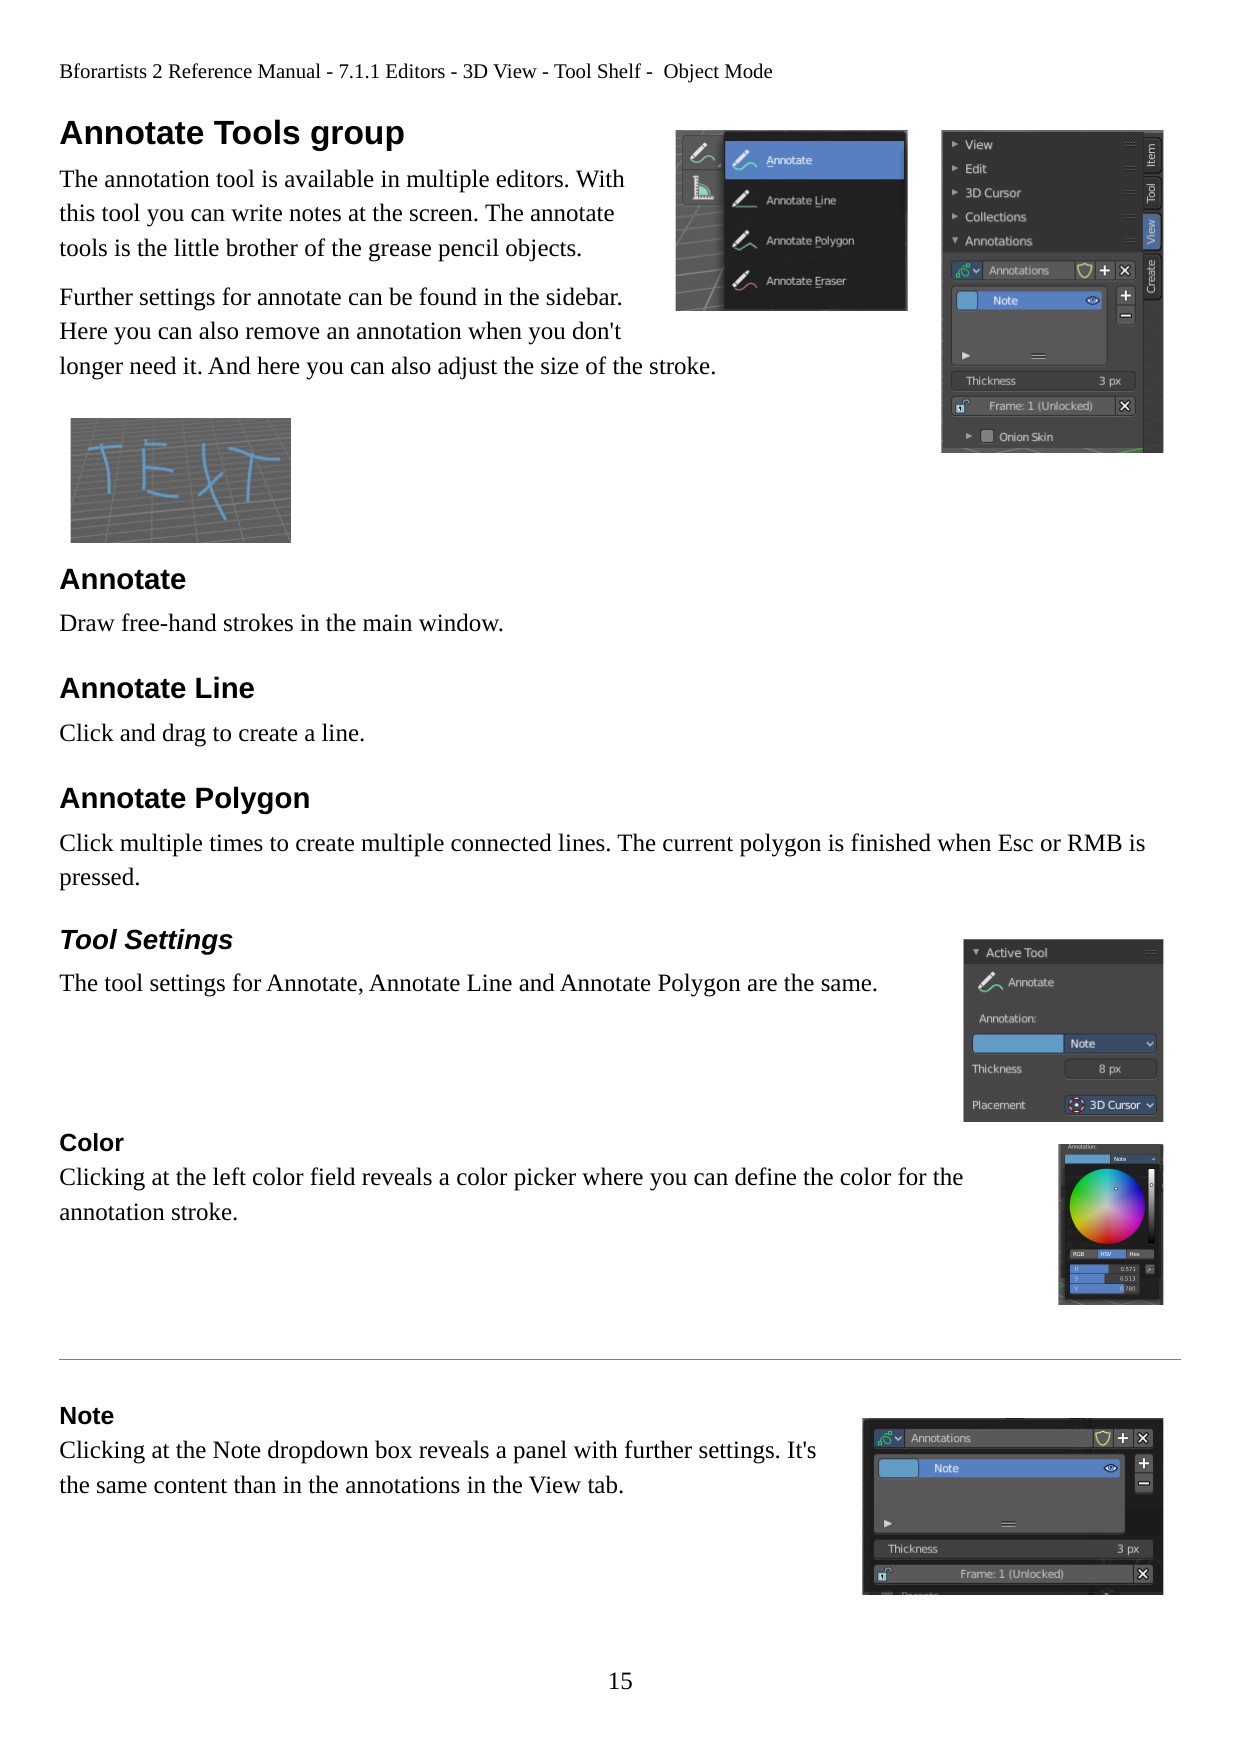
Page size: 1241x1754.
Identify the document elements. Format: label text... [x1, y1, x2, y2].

text Further settings for annotate can be found in the sidebar. Here you can also remove an annotation when you don't longer need it. And here you can also adjust the size of the stroke. [59, 282, 941, 379]
text The tool settings for Annotate, Annotate Line and Annotate Polygon are the same. [59, 968, 963, 997]
picture [941, 130, 1164, 453]
picture [675, 130, 908, 311]
text Click multiple times to create multiple connected lines. The current polygon is finished when Esc or RMB is pressed. [59, 828, 1181, 891]
subtitle Annotate Polygon [59, 781, 1181, 815]
picture [862, 1418, 1164, 1595]
text Clicking at the left color field reveals a color picker where you can define the color for the annotation stroke. [59, 1162, 1058, 1226]
subtitle Color [59, 1128, 1181, 1156]
picture [963, 939, 1164, 1122]
text The annotation tool is available in multiple editors. With this tool you can write notes at the screen. The annotate tools is the little brother of the grease pencil objects. [59, 164, 675, 261]
text Clicking at the Note dropdown box reveals a panel with further settings. It's the same content than in the annotations in the View tab. [59, 1436, 862, 1499]
picture [70, 418, 291, 543]
subtitle Tool Settings [59, 924, 1181, 956]
subtitle Note [59, 1401, 1181, 1429]
text Click and drag to create a line. [59, 718, 1181, 746]
subtitle Annotate Tools group [59, 113, 1181, 151]
subtitle Annotate Line [59, 671, 1181, 705]
subtitle Annotate [59, 562, 1181, 595]
text Draw free-hand strokes in the main window. [59, 608, 1181, 637]
picture [1058, 1144, 1164, 1305]
